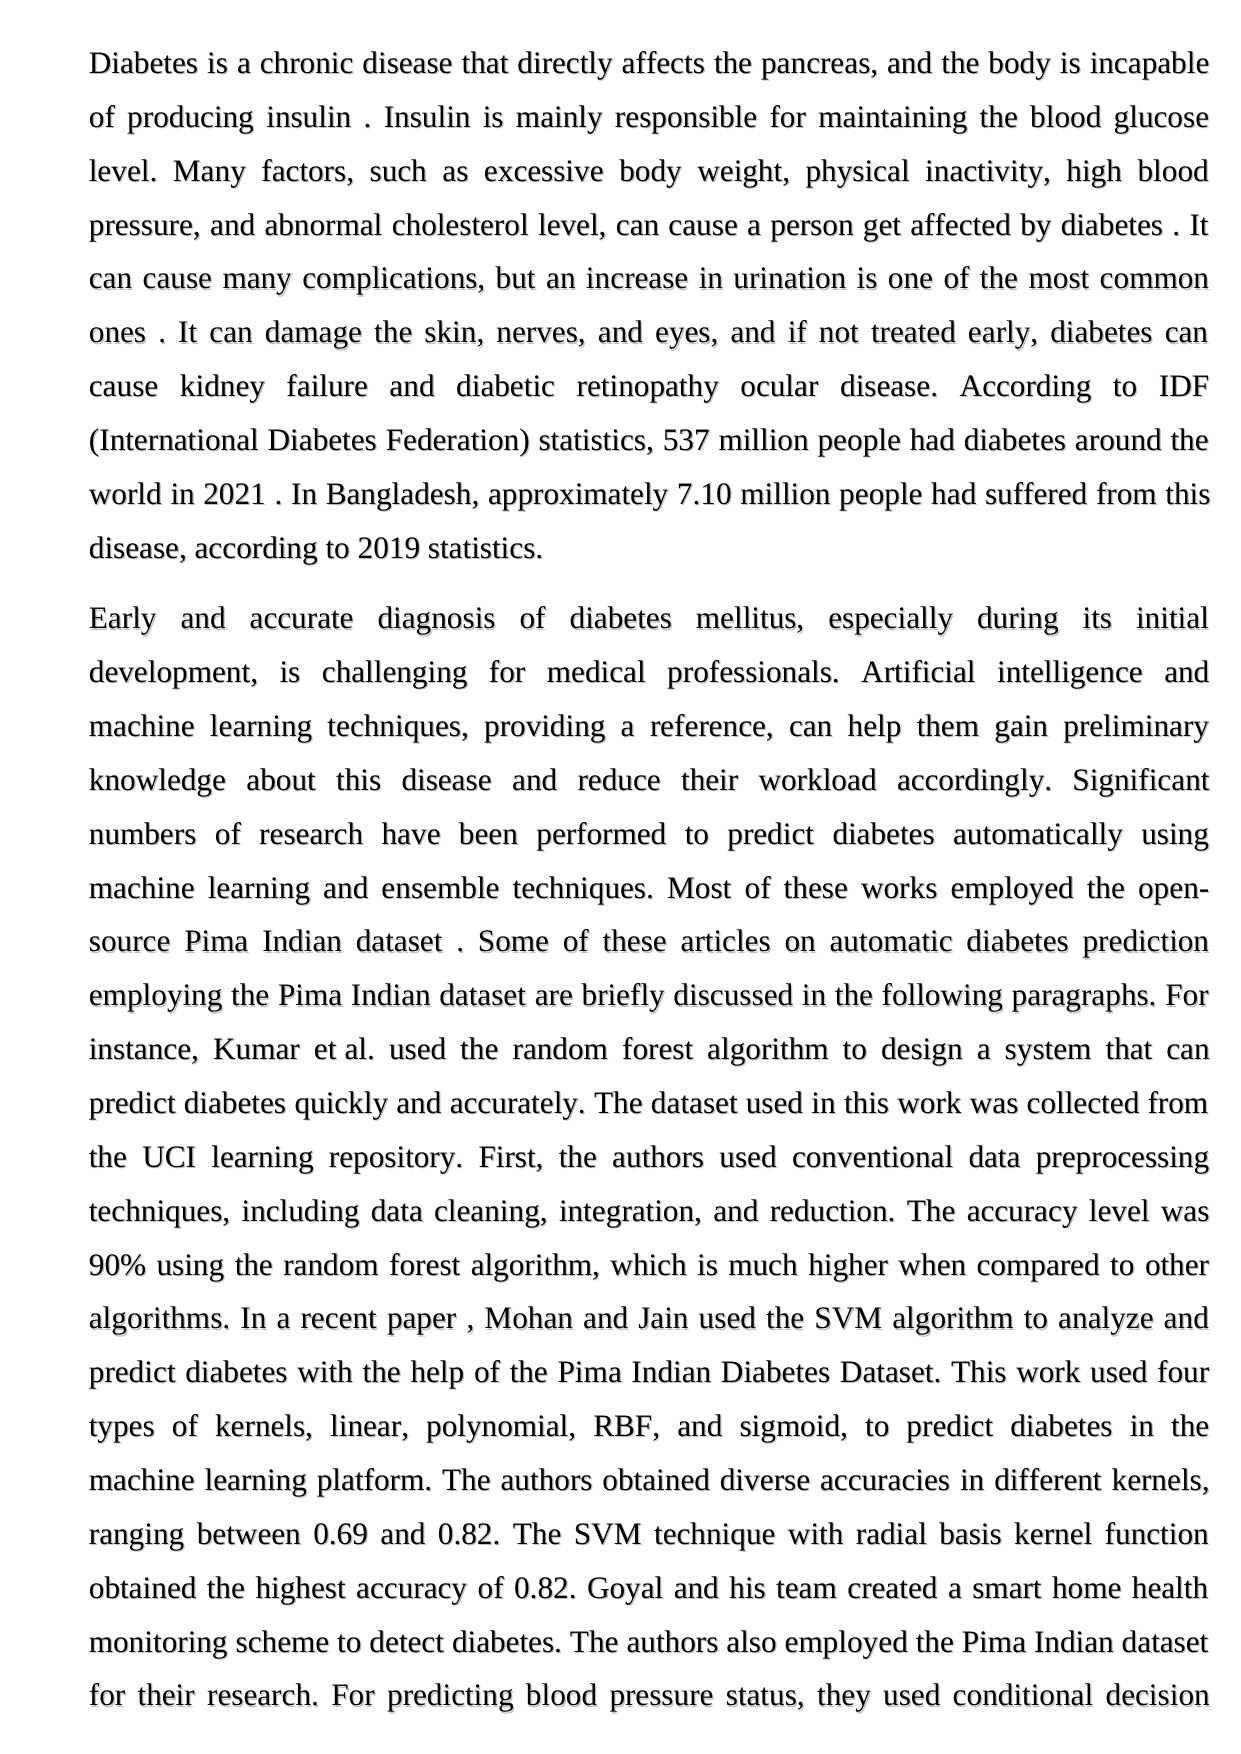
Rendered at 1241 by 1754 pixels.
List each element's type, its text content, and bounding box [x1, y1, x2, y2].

text Diabetes is a chronic disease that directly affects the pancreas, and the body is incapable of producing insulin . Insulin is mainly responsible for maintaining the blood glucose level. Many factors, such as excessive body weight, physical inactivity, high blood pressure, and abnormal cholesterol level, can cause a person get affected by diabetes . It can cause many complications, but an increase in urination is one of the most common ones . It can damage the skin, nerves, and eyes, and if not treated early, diabetes can cause kidney failure and diabetic retinopathy ocular disease. According to IDF (International Diabetes Federation) statistics, 537 million people had diabetes around the world in 2021 . In Bangladesh, approximately 7.10 million people had suffered from this disease, according to 2019 statistics. [89, 44, 1211, 565]
text Early and accurate diagnosis of diabetes mellitus, especially during its initial development, is challenging for medical professionals. Artificial intelligence and machine learning techniques, providing a reference, can help them gain preliminary knowledge about this disease and reduce their workload accordingly. Significant numbers of research have been performed to predict diabetes automatically using machine learning and ensemble techniques. Most of these works employed the open‐source Pima Indian dataset . Some of these articles on automatic diabetes prediction employing the Pima Indian dataset are briefly discussed in the following paragraphs. For instance, Kumar et al. used the random forest algorithm to design a system that can predict diabetes quickly and accurately. The dataset used in this work was collected from the UCI learning repository. First, the authors used conventional data preprocessing techniques, including data cleaning, integration, and reduction. The accuracy level was 90% using the random forest algorithm, which is much higher when compared to other algorithms. In a recent paper , Mohan and Jain used the SVM algorithm to analyze and predict diabetes with the help of the Pima Indian Diabetes Dataset. This work used four types of kernels, linear, polynomial, RBF, and sigmoid, to predict diabetes in the machine learning platform. The authors obtained diverse accuracies in different kernels, ranging between 0.69 and 0.82. The SVM technique with radial basis kernel function obtained the highest accuracy of 0.82. Goyal and his team created a smart home health monitoring scheme to detect diabetes. The authors also employed the Pima Indian dataset for their research. For predicting blood pressure status, they used conditional decision [89, 599, 1211, 1713]
